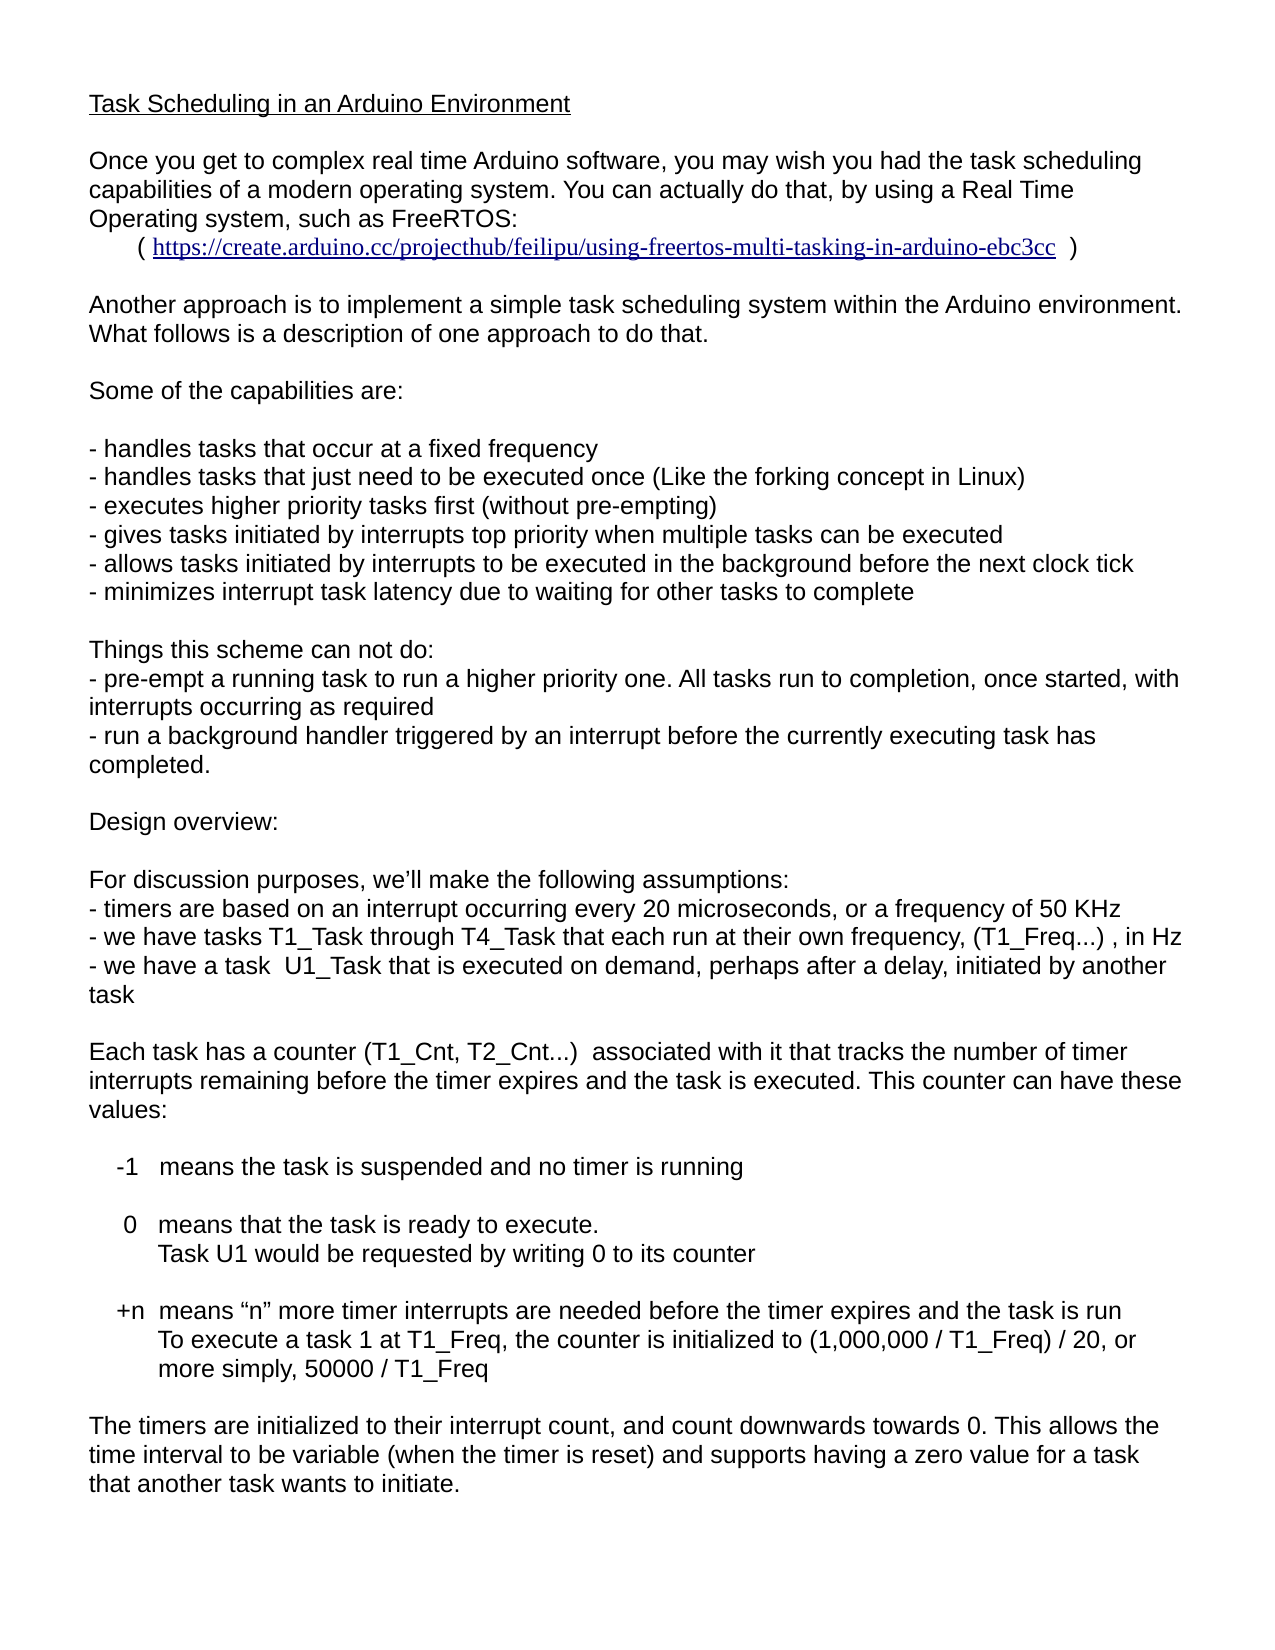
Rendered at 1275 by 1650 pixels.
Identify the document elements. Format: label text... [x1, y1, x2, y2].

text Things this scheme can not do: [88, 635, 1186, 664]
text - handles tasks that occur at a fixed frequency [88, 434, 1186, 462]
text Design overview: [88, 807, 1186, 836]
text Some of the capabilities are: [88, 376, 1186, 405]
text Another approach is to implement a simple task scheduling system within the Arduino environment. What follows is a description of one approach to do that. [88, 290, 1186, 347]
text The timers are initialized to their interrupt count, and count downwards towards 0. This allows the time interval to be variable (when the timer is reset) and supports having a zero value for a task that another task wants to initiate. [88, 1411, 1186, 1497]
text - handles tasks that just need to be executed once (Like the forking concept in Linux) [88, 462, 1186, 491]
text Task U1 would be requested by writing 0 to its counter [88, 1239, 1186, 1267]
text +n means “n” more timer interrupts are needed before the timer expires and the task is run [88, 1296, 1186, 1325]
text - allows tasks initiated by interrupts to be executed in the background before the next clock tick [88, 549, 1186, 577]
text Task Scheduling in an Arduino Environment [88, 88, 1186, 117]
text - we have tasks T1_Task through T4_Task that each run at their own frequency, (T1_Freq...) , in Hz [88, 922, 1186, 951]
text -1 means the task is suspended and no timer is running [88, 1152, 1186, 1181]
text ( https://create.arduino.cc/projecthub/feilipu/using-freertos-multi-tasking-in-arduino-ebc3cc ) [88, 232, 1186, 261]
text - minimizes interrupt task latency due to waiting for other tasks to complete [88, 577, 1186, 606]
text Each task has a counter (T1_Cnt, T2_Cnt...) associated with it that tracks the number of timer interrupts remaining before the timer expires and the task is executed. This counter can have these values: [88, 1037, 1186, 1124]
text To execute a task 1 at T1_Freq, the counter is initialized to (1,000,000 / T1_Freq) / 20, or [88, 1325, 1186, 1354]
text - gives tasks initiated by interrupts top priority when multiple tasks can be executed [88, 520, 1186, 549]
text - timers are based on an interrupt occurring every 20 microseconds, or a frequency of 50 KHz [88, 894, 1186, 922]
text Once you get to complex real time Arduino software, you may wish you had the task scheduling capabilities of a modern operating system. You can actually do that, by using a Real Time Operating system, such as FreeRTOS: [88, 146, 1186, 232]
text more simply, 50000 / T1_Freq [88, 1354, 1186, 1382]
text - we have a task U1_Task that is executed on demand, perhaps after a delay, initiated by another task [88, 951, 1186, 1009]
text - executes higher priority tasks first (without pre-empting) [88, 491, 1186, 520]
text 0 means that the task is ready to execute. [88, 1210, 1186, 1239]
text - run a background handler triggered by an interrupt before the currently executing task has completed. [88, 721, 1186, 779]
text For discussion purposes, we’ll make the following assumptions: [88, 865, 1186, 894]
text - pre-empt a running task to run a higher priority one. All tasks run to completion, once started, with interrupts occurring as required [88, 664, 1186, 721]
